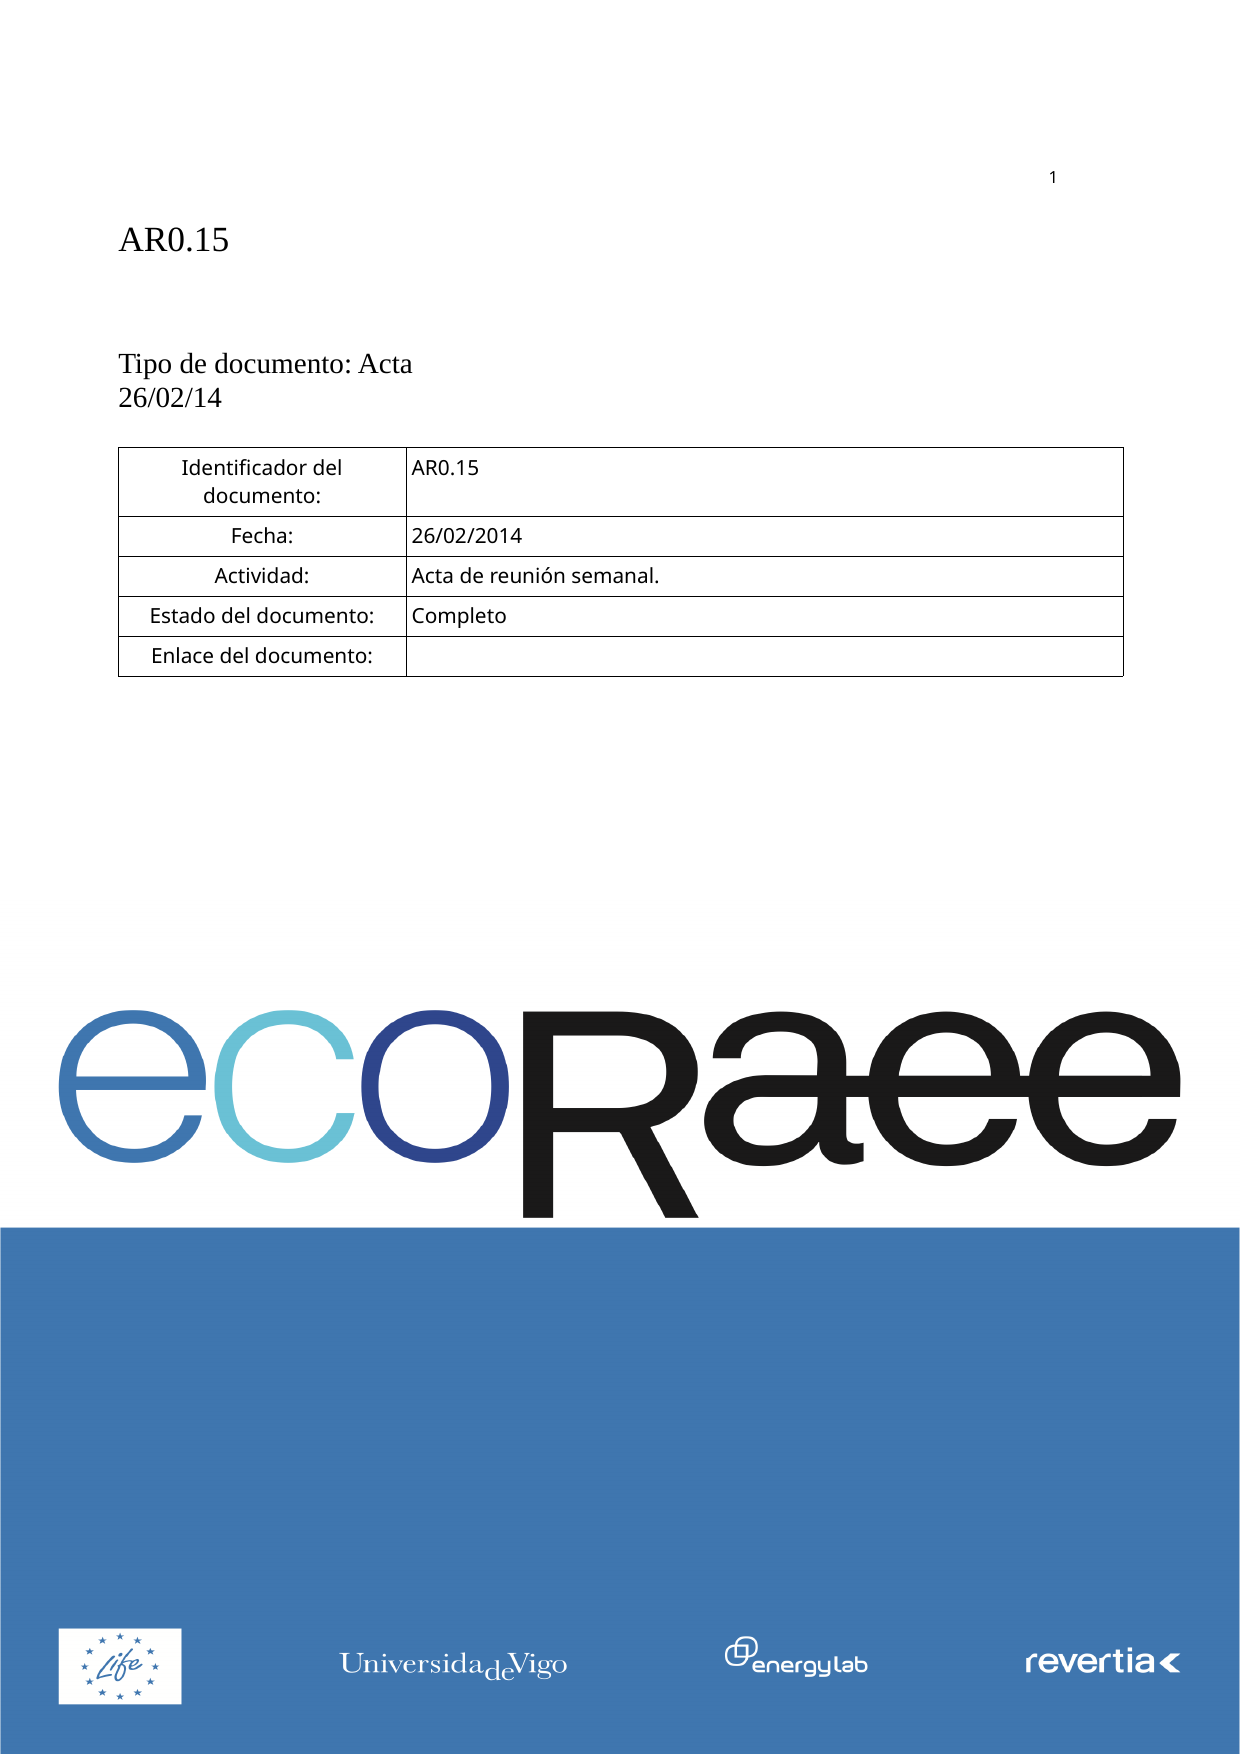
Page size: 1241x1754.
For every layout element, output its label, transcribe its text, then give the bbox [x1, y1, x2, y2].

table_cell Estado del documento: [119, 597, 406, 636]
text AR0.15 [118, 218, 1122, 259]
table_header Identificador del documento: [119, 448, 406, 516]
table_cell [407, 637, 1123, 676]
table_cell Enlace del documento: [119, 637, 406, 676]
table_cell 26/02/2014 [407, 517, 1123, 556]
table_cell Actividad: [119, 557, 406, 596]
table_cell Acta de reunión semanal. [407, 557, 1123, 596]
text 26/02/14 [118, 380, 1122, 414]
table_cell Fecha: [119, 517, 406, 556]
text Tipo de documento: Acta [118, 347, 1122, 380]
table_header AR0.15 [407, 448, 1123, 516]
table_cell Completo [407, 597, 1123, 636]
